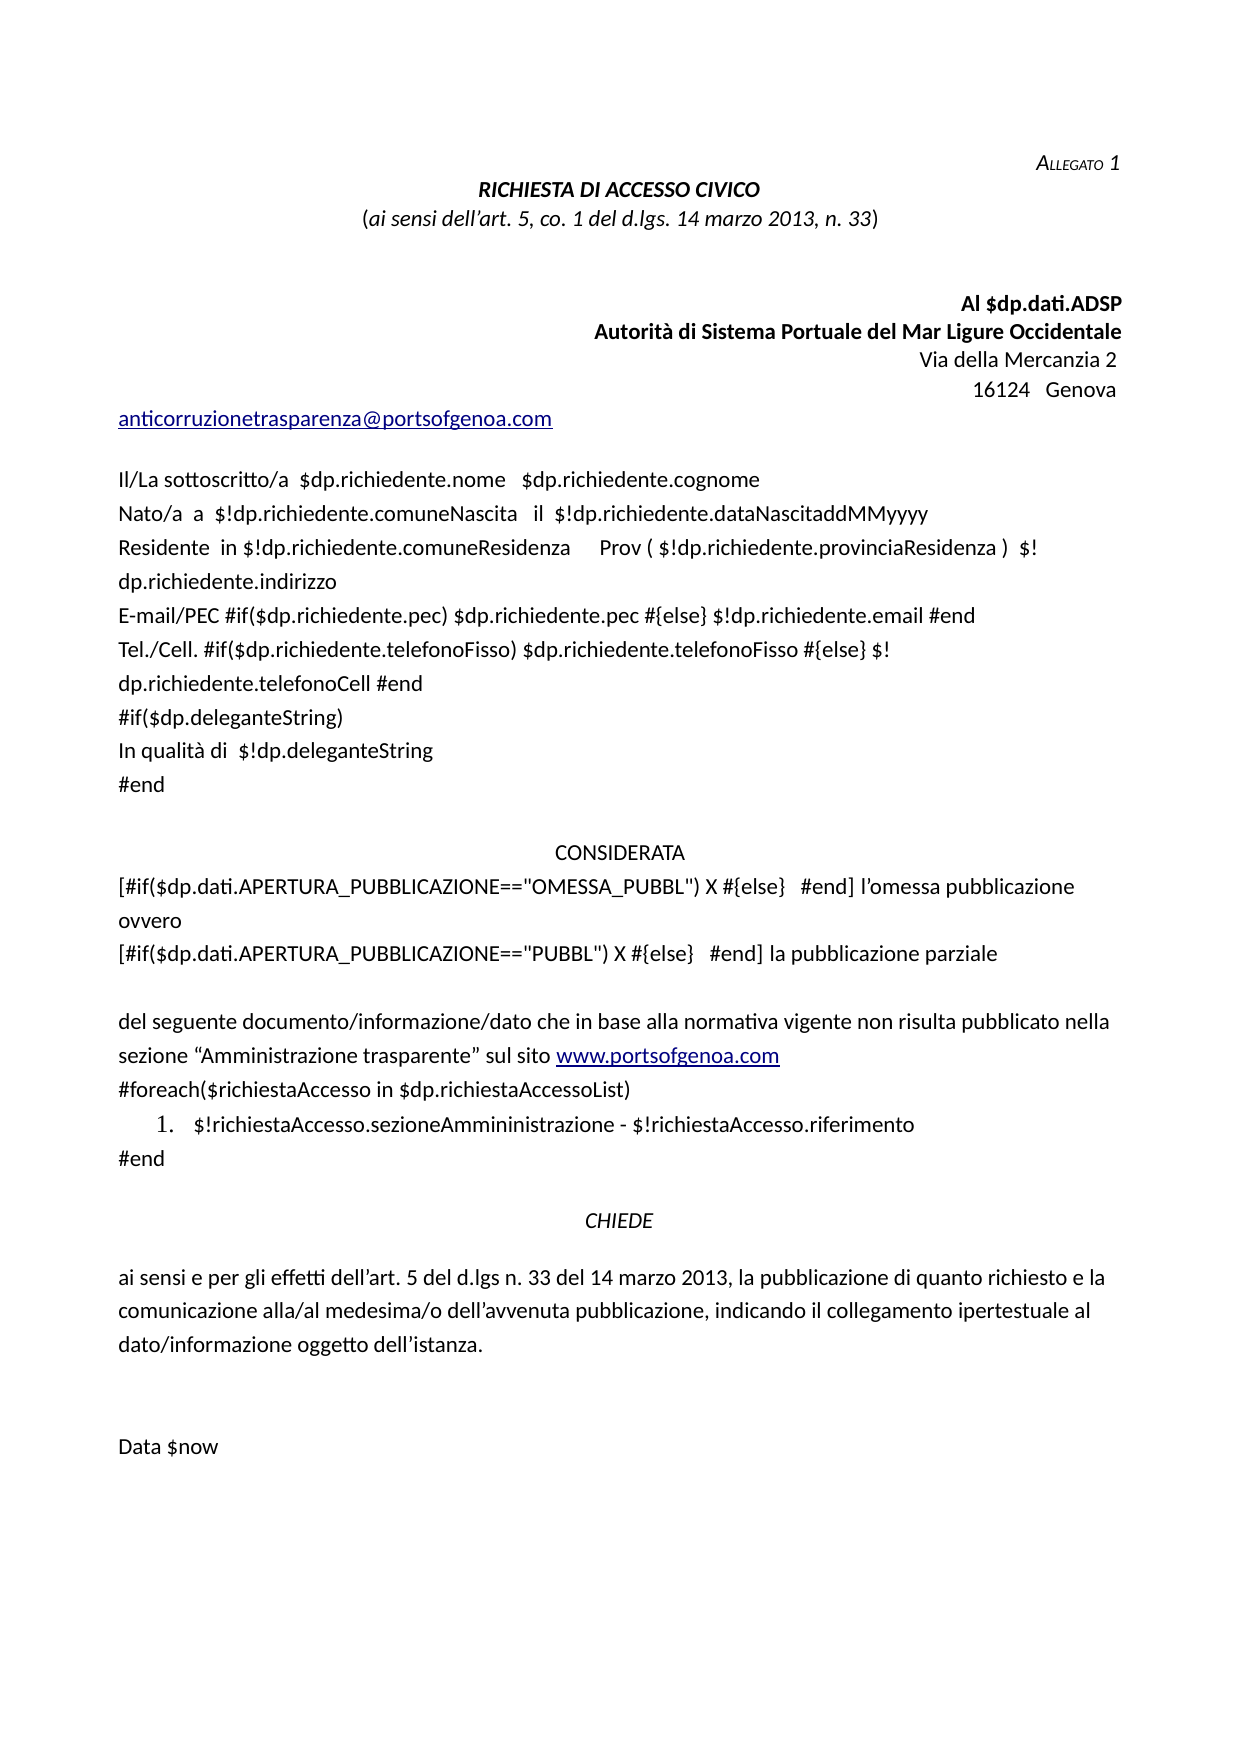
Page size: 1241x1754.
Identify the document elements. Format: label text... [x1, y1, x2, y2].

text del seguente documento/informazione/dato che in base alla normativa vigente non risulta pubblicato nella [118, 1007, 1122, 1035]
text #if($dp.deleganteString) [118, 703, 1122, 731]
text Residente in $!dp.richiedente.comuneResidenza Prov ( $!dp.richiedente.provinciaResidenza ) $!dp.richiedente.indirizzo [118, 533, 1122, 595]
text In qualità di $!dp.deleganteString [118, 736, 1122, 764]
text CONSIDERATA [118, 838, 1122, 866]
text ai sensi e per gli effetti dell’art. 5 del d.lgs n. 33 del 14 marzo 2013, la pubblicazione di quanto richiesto e la [118, 1263, 1122, 1291]
text comunicazione alla/al medesima/o dell’avvenuta pubblicazione, indicando il collegamento ipertestuale al [118, 1296, 1122, 1324]
text 16124 Genova [782, 373, 1122, 404]
text #end [118, 1144, 1122, 1172]
text [#if($dp.dati.APERTURA_PUBBLICAZIONE=="PUBBL") X #{else} #end] la pubblicazione parziale [118, 939, 1122, 968]
text (ai sensi dell’art. 5, co. 1 del d.lgs. 14 marzo 2013, n. 33) [118, 204, 1122, 232]
text ovvero [118, 906, 1122, 934]
text Via della Mercanzia 2 [782, 345, 1122, 373]
text Il/La sottoscritto/a $dp.richiedente.nome $dp.richiedente.cognome [118, 466, 1122, 494]
text Data $now [118, 1432, 1122, 1460]
text E-mail/PEC #if($dp.richiedente.pec) $dp.richiedente.pec #{else} $!dp.richiedente.email #end [118, 601, 1122, 629]
text Tel./Cell. #if($dp.richiedente.telefonoFisso) $dp.richiedente.telefonoFisso #{else} $!dp.richiedente.telefonoCell #end [118, 635, 1122, 697]
text CHIEDE [118, 1206, 1122, 1234]
text Al $dp.dati.ADSP [118, 289, 1122, 317]
text RICHIESTA DI ACCESSO CIVICO [118, 176, 1122, 204]
list $!richiestaAccesso.sezioneAmmininistrazione - $!richiestaAccesso.riferimento [156, 1109, 1122, 1138]
text sezione “Amministrazione trasparente” sul sito www.portsofgenoa.com [118, 1041, 1122, 1069]
text #end [118, 770, 1122, 798]
text [#if($dp.dati.APERTURA_PUBBLICAZIONE=="OMESSA_PUBBL") X #{else} #end] l’omessa pubblicazione [118, 872, 1122, 900]
text #foreach($richiestaAccesso in $dp.richiestaAccessoList) [118, 1075, 1122, 1103]
text anticorruzionetrasparenza@portsofgenoa.com [118, 404, 1122, 432]
text dato/informazione oggetto dell’istanza. [118, 1330, 1122, 1358]
text Autorità di Sistema Portuale del Mar Ligure Occidentale [118, 317, 1122, 345]
text Nato/a a $!dp.richiedente.comuneNascita il $!dp.richiedente.dataNascitaddMMyyyy [118, 499, 1122, 527]
text Allegato 1 [118, 148, 1122, 176]
